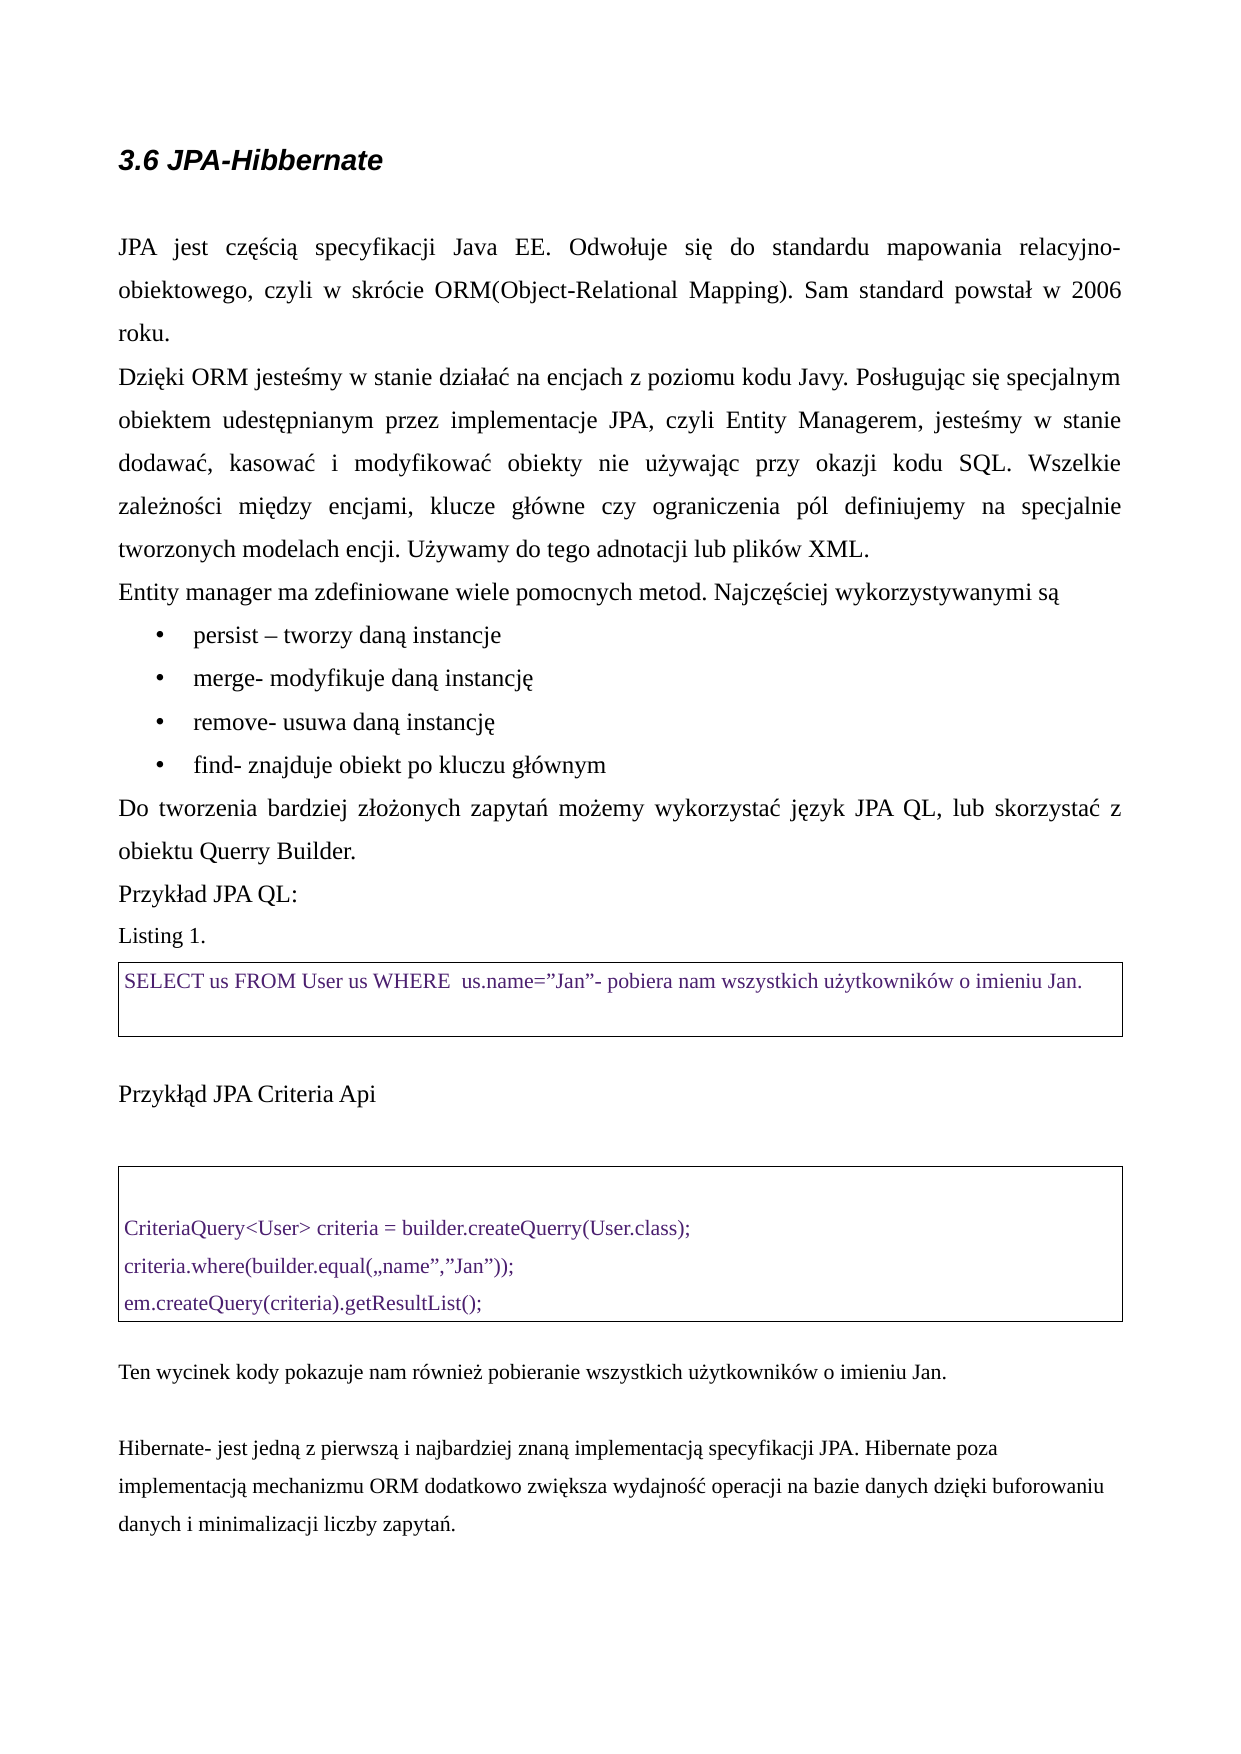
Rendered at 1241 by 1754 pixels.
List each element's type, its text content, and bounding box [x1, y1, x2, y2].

text Przykłąd JPA Criteria Api [118, 1079, 1122, 1108]
table_header CriteriaQuery<User> criteria = builder.createQuerry(User.class); criteria.where(builder.equal(„name”,”Jan”)); em.createQuery(criteria).getResultList(); [119, 1167, 1122, 1321]
text Listing 1. [118, 922, 1122, 949]
text Entity manager ma zdefiniowane wiele pomocnych metod. Najczęściej wykorzystywanymi są [118, 577, 1122, 606]
subtitle 3.6 JPA-Hibbernate [118, 143, 1122, 177]
text Dzięki ORM jesteśmy w stanie działać na encjach z poziomu kodu Javy. Posługując się specjalnym obiektem udestępnianym przez implementacje JPA, czyli Entity Managerem, jesteśmy w stanie dodawać, kasować i modyfikować obiekty nie używając przy okazji kodu SQL. Wszelkie zależności między encjami, klucze główne czy ograniczenia pól definiujemy na specjalnie tworzonych modelach encji. Używamy do tego adnotacji lub plików XML. [118, 362, 1122, 563]
table_header SELECT us FROM User us WHERE us.name=”Jan”- pobiera nam wszystkich użytkowników o imieniu Jan. [119, 963, 1122, 1036]
list persist – tworzy daną instancje [156, 620, 1122, 649]
text Hibernate- jest jedną z pierwszą i najbardziej znaną implementacją specyfikacji JPA. Hibernate poza implementacją mechanizmu ORM dodatkowo zwiększa wydajność operacji na bazie danych dzięki buforowaniu danych i minimalizacji liczby zapytań. [118, 1435, 1122, 1536]
list find- znajduje obiekt po kluczu głównym [156, 750, 1122, 778]
text JPA jest częścią specyfikacji Java EE. Odwołuje się do standardu mapowania relacyjno-obiektowego, czyli w skrócie ORM(Object-Relational Mapping). Sam standard powstał w 2006 roku. [118, 232, 1122, 347]
list merge- modyfikuje daną instancję [156, 663, 1122, 692]
text Przykład JPA QL: [118, 879, 1122, 908]
text Do tworzenia bardziej złożonych zapytań możemy wykorzystać język JPA QL, lub skorzystać z obiektu Querry Builder. [118, 793, 1122, 865]
list remove- usuwa daną instancję [156, 707, 1122, 735]
text Ten wycinek kody pokazuje nam również pobieranie wszystkich użytkowników o imieniu Jan. [118, 1359, 1122, 1384]
